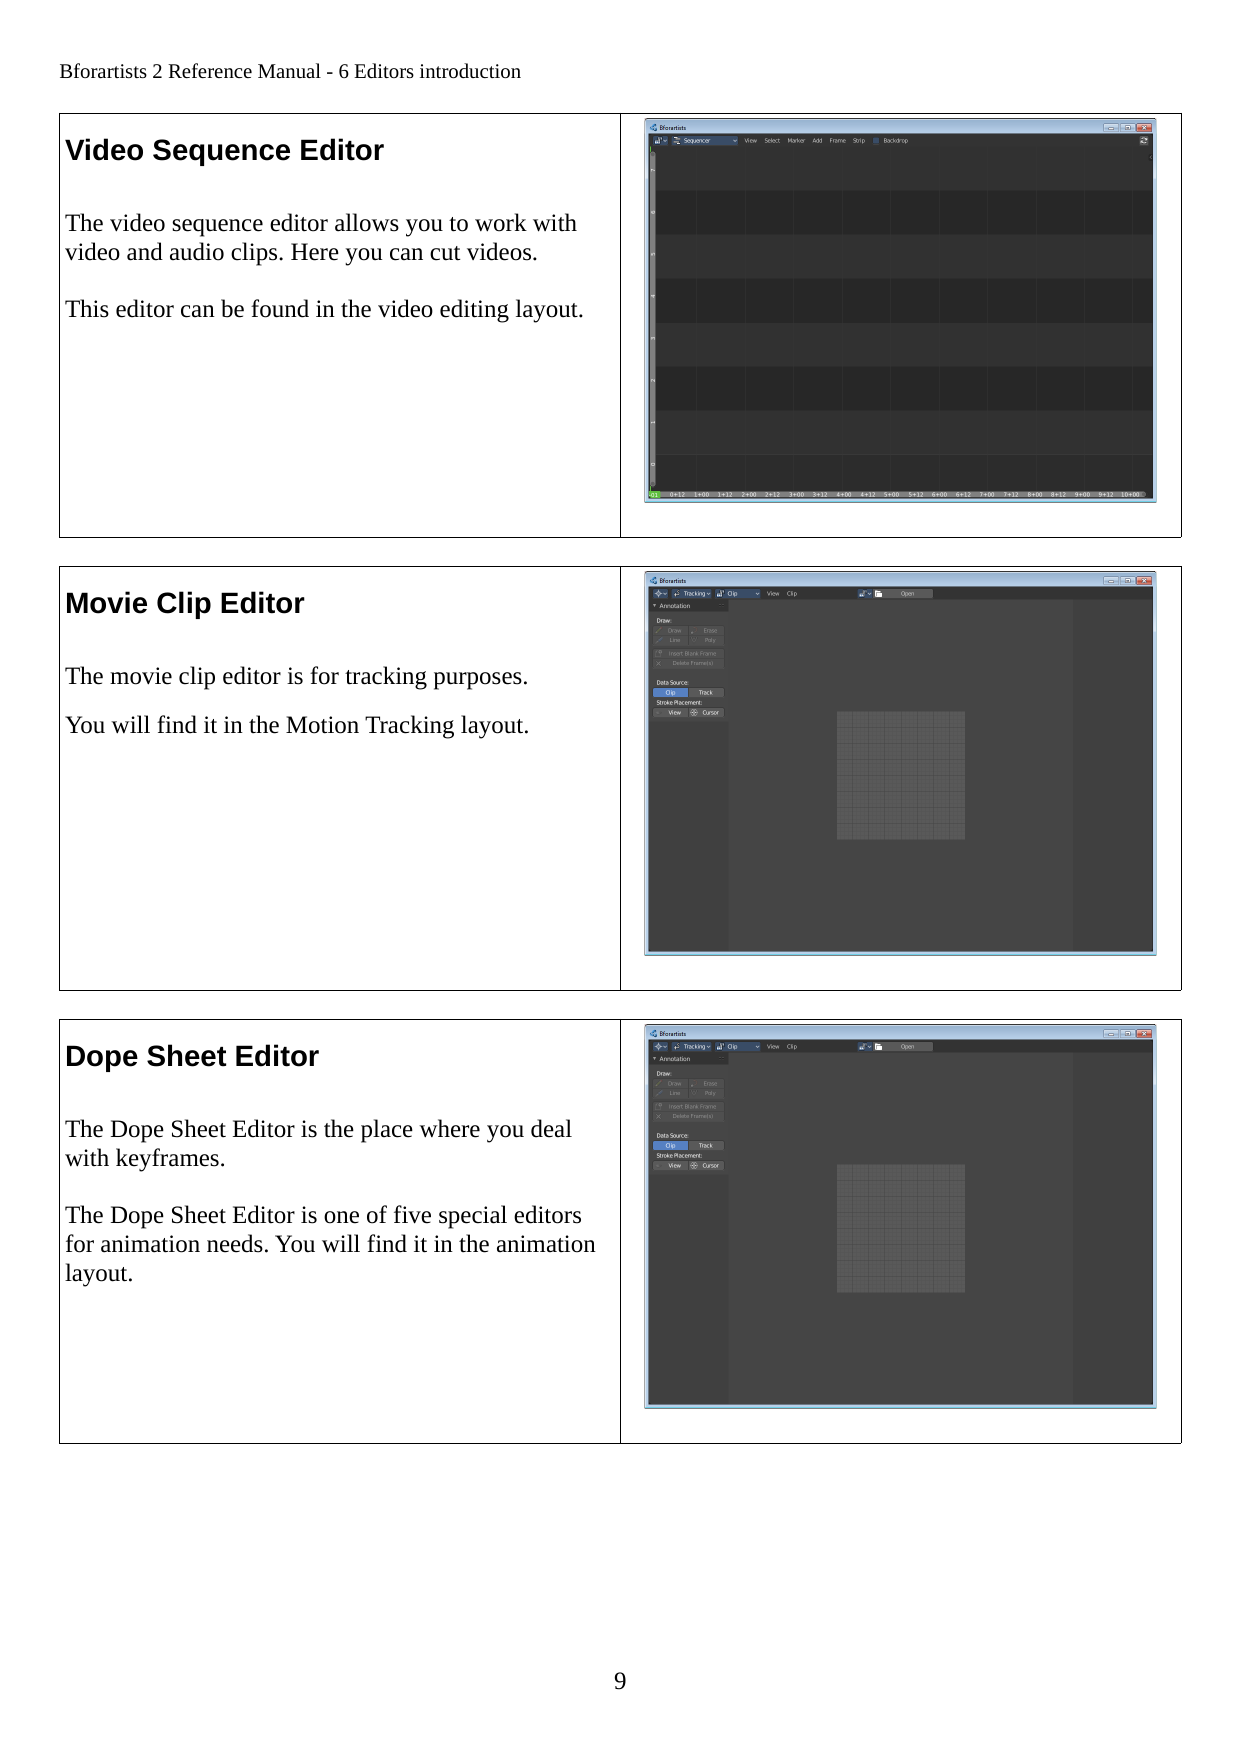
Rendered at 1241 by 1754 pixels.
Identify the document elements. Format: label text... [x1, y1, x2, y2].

table_header [621, 1020, 1181, 1443]
picture [644, 118, 1157, 503]
picture [644, 571, 1157, 956]
table_header Dope Sheet Editor The Dope Sheet Editor is the place where you deal with keyframes. The Dope Sheet Editor is one of five special editors for animation needs. You will find it in the animation layout. [60, 1020, 620, 1443]
table_header Video Sequence Editor The video sequence editor allows you to work with video and audio clips. Here you can cut videos. This editor can be found in the video editing layout. [60, 114, 620, 537]
picture [644, 1024, 1157, 1409]
table_header Movie Clip Editor The movie clip editor is for tracking purposes. You will find it in the Motion Tracking layout. [60, 567, 620, 990]
table_header [621, 567, 1181, 990]
table_header [621, 114, 1181, 537]
